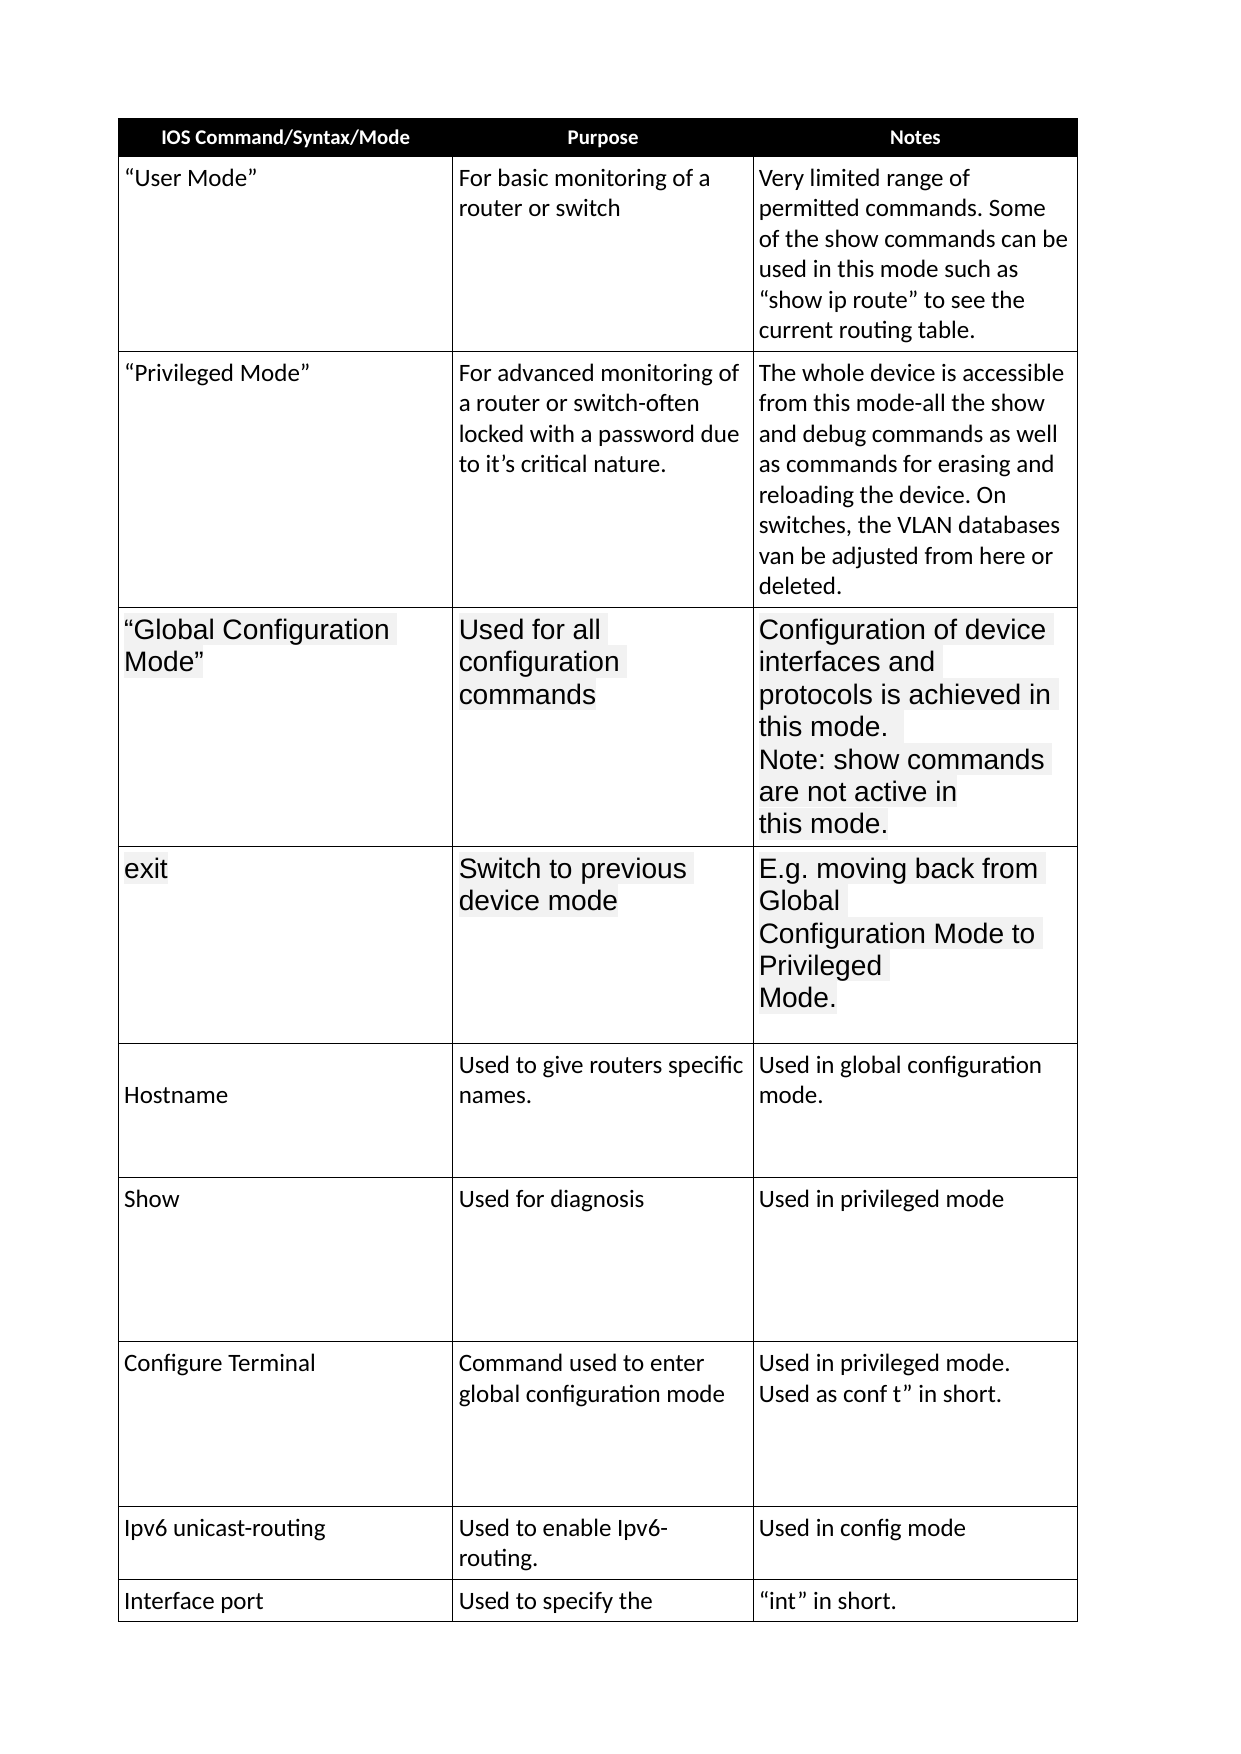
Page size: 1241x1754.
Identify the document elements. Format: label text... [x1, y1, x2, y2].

table_cell Very limited range of permitted commands. Some of the show commands can be used in this mode such as “show ip route” to see the current routing table. [754, 157, 1077, 351]
table_cell Used for diagnosis [453, 1178, 753, 1341]
table_cell Hostname [119, 1044, 452, 1177]
table_cell Used to specify the [453, 1580, 753, 1621]
table_cell Used in privileged mode. Used as conf t” in short. [754, 1342, 1077, 1506]
table_header IOS Command/Syntax/Mode [119, 119, 452, 156]
table_cell Configuration of device interfaces and protocols is achieved in this mode. Note: show commands are not active in this mode. [754, 608, 1077, 846]
table_cell Used to give routers specific names. [453, 1044, 753, 1177]
table_cell Used in global configuration mode. [754, 1044, 1077, 1177]
table_header Purpose [453, 119, 753, 156]
table_cell The whole device is accessible from this mode-all the show and debug commands as well as commands for erasing and reloading the device. On switches, the VLAN databases van be adjusted from here or deleted. [754, 352, 1077, 607]
table_cell exit [119, 847, 452, 1042]
table_cell Switch to previous device mode [453, 847, 753, 1042]
table_cell E.g. moving back from Global Configuration Mode to Privileged Mode. [754, 847, 1077, 1042]
table_cell Ipv6 unicast-routing [119, 1507, 452, 1579]
table_cell For advanced monitoring of a router or switch-often locked with a password due to it’s critical nature. [453, 352, 753, 607]
table_cell Used in privileged mode [754, 1178, 1077, 1341]
table_cell Interface port [119, 1580, 452, 1621]
table_cell Show [119, 1178, 452, 1341]
table_cell Used to enable Ipv6-routing. [453, 1507, 753, 1579]
table_cell Used in config mode [754, 1507, 1077, 1579]
table_cell “Privileged Mode” [119, 352, 452, 607]
table_cell Command used to enter global configuration mode [453, 1342, 753, 1506]
table_cell “int” in short. [754, 1580, 1077, 1621]
table_header Notes [754, 119, 1077, 156]
table_cell Used for all configuration commands [453, 608, 753, 846]
table_cell For basic monitoring of a router or switch [453, 157, 753, 351]
table_cell “Global Configuration Mode” [119, 608, 452, 846]
table_cell “User Mode” [119, 157, 452, 351]
table_cell Configure Terminal [119, 1342, 452, 1506]
